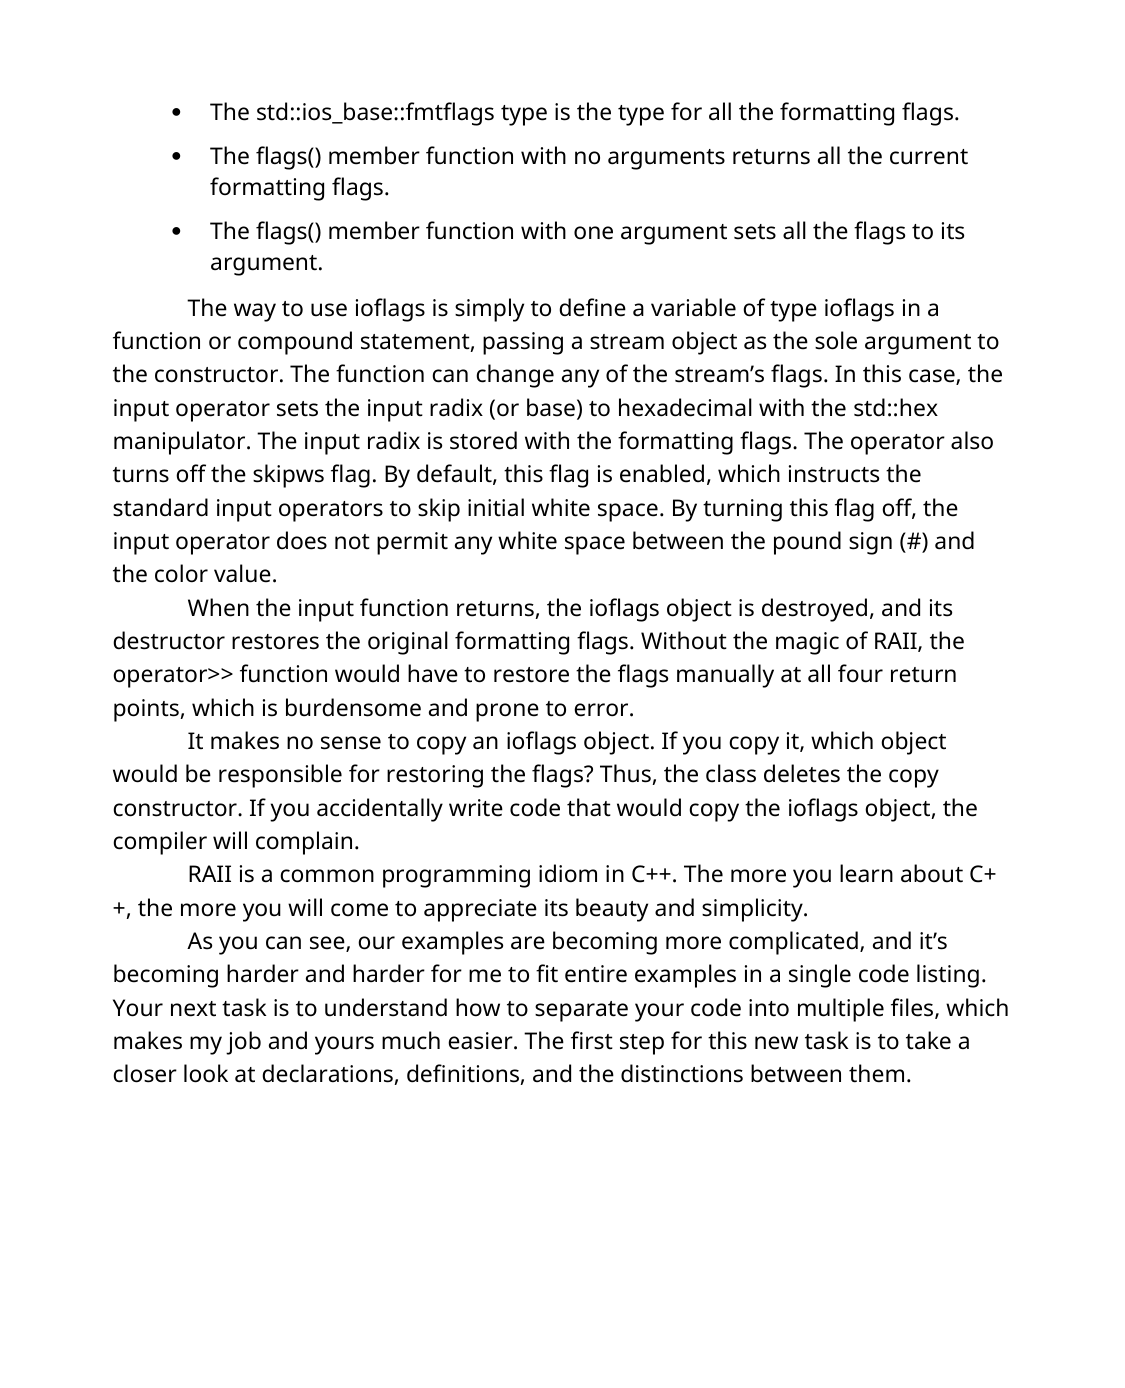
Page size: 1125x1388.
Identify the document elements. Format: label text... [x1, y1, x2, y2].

text The way to use ioflags is simply to define a variable of type ioflags in a function or compound statement, passing a stream object as the sole argument to the constructor. The function can change any of the stream’s flags. In this case, the input operator sets the input radix (or base) to hexadecimal with the std::hex manipulator. The input radix is stored with the formatting flags. The operator also turns off the skipws flag. By default, this flag is enabled, which instructs the standard input operators to skip initial white space. By turning this flag off, the input operator does not permit any white space between the pound sign (#) and the color value. [112, 290, 1012, 590]
list The flags() member function with no arguments returns all the current formatting flags. [172, 140, 1012, 202]
text It makes no sense to copy an ioflags object. If you copy it, which object would be responsible for restoring the flags? Thus, the class deletes the copy constructor. If you accidentally write code that would copy the ioflags object, the compiler will complain. [112, 723, 1012, 856]
text When the input function returns, the ioflags object is destroyed, and its destructor restores the original formatting flags. Without the magic of RAII, the operator>> function would have to restore the flags manually at all four return points, which is burdensome and prone to error. [112, 590, 1012, 723]
text RAII is a common programming idiom in C++. The more you learn about C++, the more you will come to appreciate its beauty and simplicity. [112, 856, 1012, 923]
list The flags() member function with one argument sets all the flags to its argument. [172, 215, 1012, 277]
text As you can see, our examples are becoming more complicated, and it’s becoming harder and harder for me to fit entire examples in a single code listing. Your next task is to understand how to separate your code into multiple files, which makes my job and yours much easier. The first step for this new task is to take a closer look at declarations, definitions, and the distinctions between them. [112, 923, 1012, 1090]
list The std::ios_base::fmtflags type is the type for all the formatting flags. [172, 96, 1012, 127]
